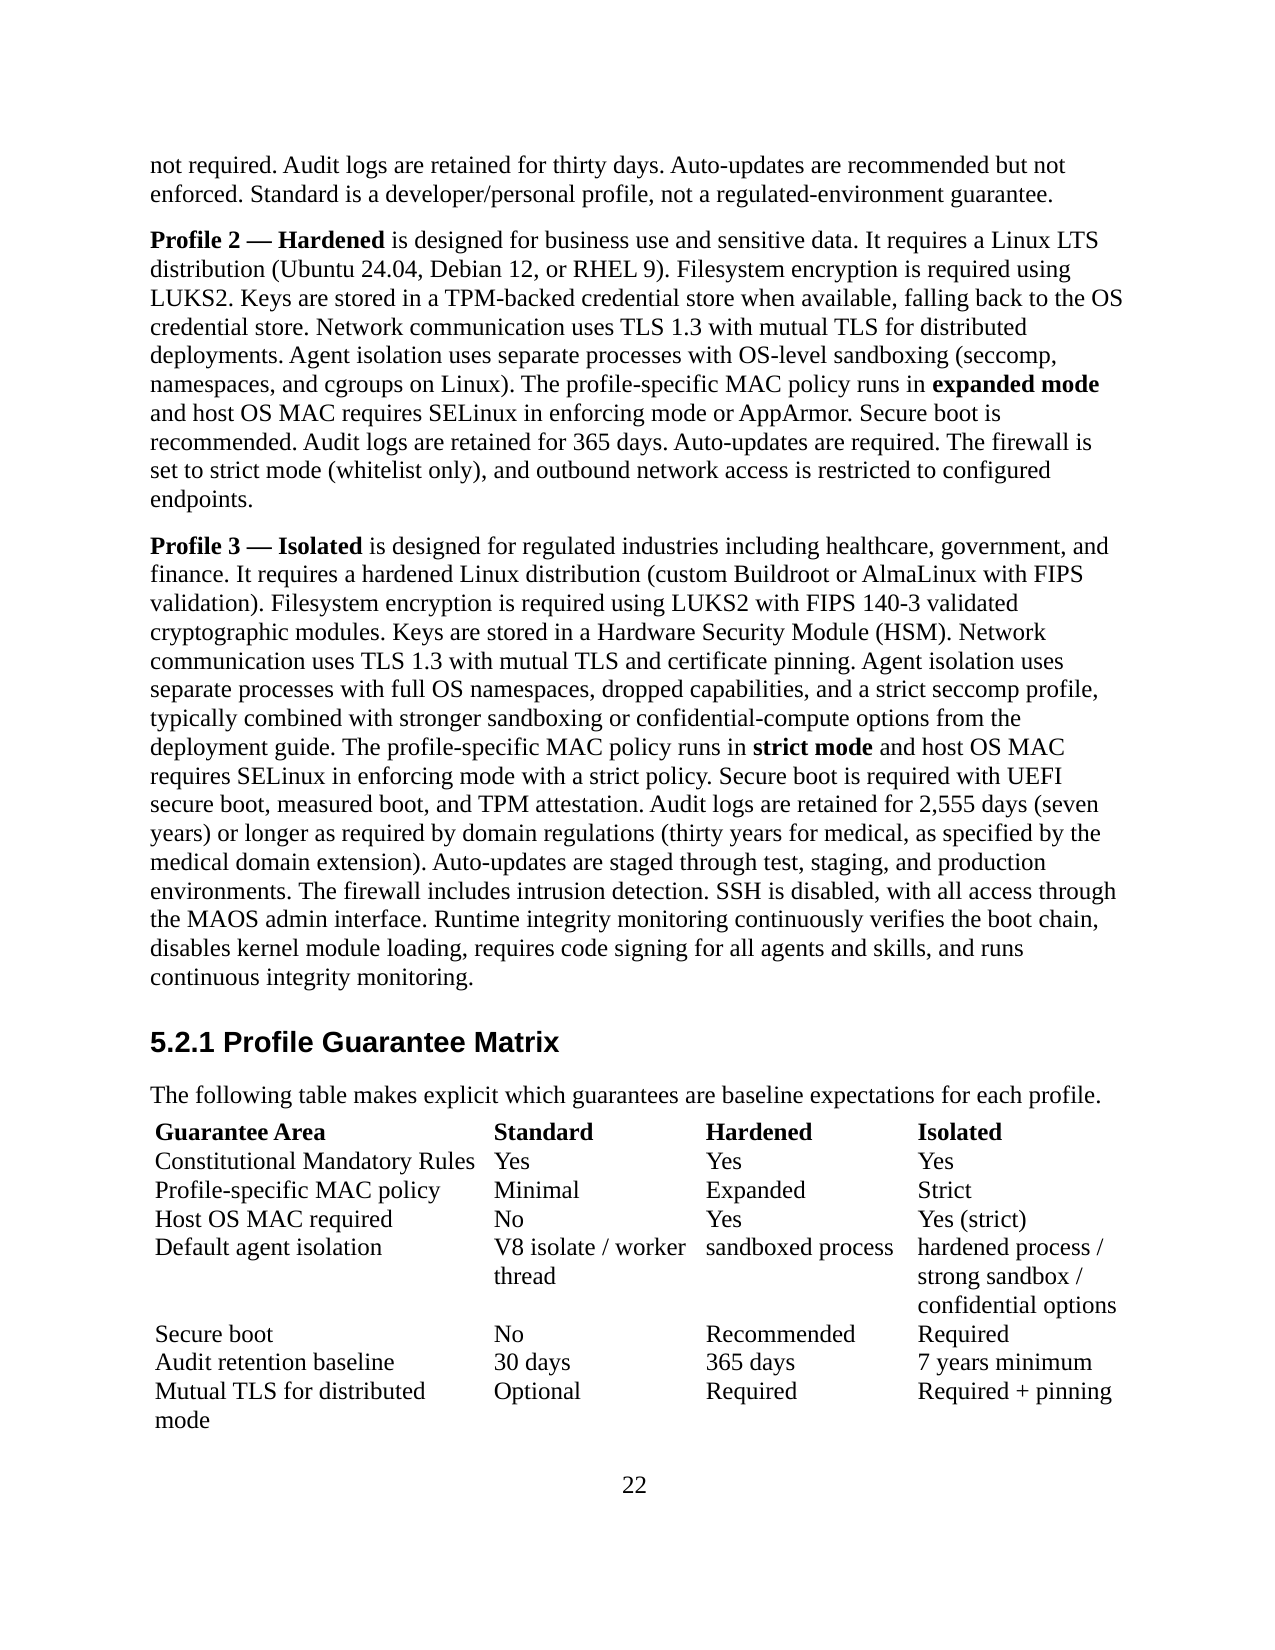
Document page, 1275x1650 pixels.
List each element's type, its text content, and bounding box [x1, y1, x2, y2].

table_cell Profile-specific MAC policy [150, 1175, 489, 1204]
table_cell hardened process / strong sandbox / confidential options [913, 1233, 1125, 1319]
text The following table makes explicit which guarantees are baseline expectations for each profile. [150, 1080, 1125, 1108]
table_header Guarantee Area [150, 1118, 489, 1146]
table_cell Yes [913, 1146, 1125, 1175]
table_cell Constitutional Mandatory Rules [150, 1146, 489, 1175]
text not required. Audit logs are retained for thirty days. Auto-updates are recommended but not enforced. Standard is a developer/personal profile, not a regulated-environment guarantee. [150, 150, 1125, 207]
table_cell Yes [701, 1204, 913, 1232]
table_cell Yes (strict) [913, 1204, 1125, 1232]
table_header Standard [489, 1118, 701, 1146]
table_cell Yes [701, 1146, 913, 1175]
table_cell sandboxed process [701, 1233, 913, 1319]
table_cell Default agent isolation [150, 1233, 489, 1319]
table_cell Required [701, 1376, 913, 1434]
table_cell Audit retention baseline [150, 1348, 489, 1376]
table_cell Recommended [701, 1319, 913, 1347]
table_cell Required + pinning [913, 1376, 1125, 1434]
table_cell V8 isolate / worker thread [489, 1233, 701, 1319]
table_cell No [489, 1204, 701, 1232]
table_cell Minimal [489, 1175, 701, 1204]
table_cell Mutual TLS for distributed mode [150, 1376, 489, 1434]
table_cell Optional [489, 1376, 701, 1434]
table_cell 7 years minimum [913, 1348, 1125, 1376]
table_cell Expanded [701, 1175, 913, 1204]
table_cell 30 days [489, 1348, 701, 1376]
table_cell Host OS MAC required [150, 1204, 489, 1232]
table_cell Yes [489, 1146, 701, 1175]
table_cell No [489, 1319, 701, 1347]
table_header Hardened [701, 1118, 913, 1146]
table_cell Secure boot [150, 1319, 489, 1347]
table_cell Strict [913, 1175, 1125, 1204]
text Profile 3 — Isolated is designed for regulated industries including healthcare, government, and finance. It requires a hardened Linux distribution (custom Buildroot or AlmaLinux with FIPS validation). Filesystem encryption is required using LUKS2 with FIPS 140-3 validated cryptographic modules. Keys are stored in a Hardware Security Module (HSM). Network communication uses TLS 1.3 with mutual TLS and certificate pinning. Agent isolation uses separate processes with full OS namespaces, dropped capabilities, and a strict seccomp profile, typically combined with stronger sandboxing or confidential-compute options from the deployment guide. The profile-specific MAC policy runs in strict mode and host OS MAC requires SELinux in enforcing mode with a strict policy. Secure boot is required with UEFI secure boot, measured boot, and TPM attestation. Audit logs are retained for 2,555 days (seven years) or longer as required by domain regulations (thirty years for medical, as specified by the medical domain extension). Auto-updates are staged through test, staging, and production environments. The firewall includes intrusion detection. SSH is disabled, with all access through the MAOS admin interface. Runtime integrity monitoring continuously verifies the boot chain, disables kernel module loading, requires code signing for all agents and skills, and runs continuous integrity monitoring. [150, 531, 1125, 991]
table_cell Required [913, 1319, 1125, 1347]
subtitle 5.2.1 Profile Guarantee Matrix [150, 1025, 1125, 1058]
table_header Isolated [913, 1118, 1125, 1146]
text Profile 2 — Hardened is designed for business use and sensitive data. It requires a Linux LTS distribution (Ubuntu 24.04, Debian 12, or RHEL 9). Filesystem encryption is required using LUKS2. Keys are stored in a TPM-backed credential store when available, falling back to the OS credential store. Network communication uses TLS 1.3 with mutual TLS for distributed deployments. Agent isolation uses separate processes with OS-level sandboxing (seccomp, namespaces, and cgroups on Linux). The profile-specific MAC policy runs in expanded mode and host OS MAC requires SELinux in enforcing mode or AppArmor. Secure boot is recommended. Audit logs are retained for 365 days. Auto-updates are required. The firewall is set to strict mode (whitelist only), and outbound network access is restricted to configured endpoints. [150, 225, 1125, 513]
table_cell 365 days [701, 1348, 913, 1376]
